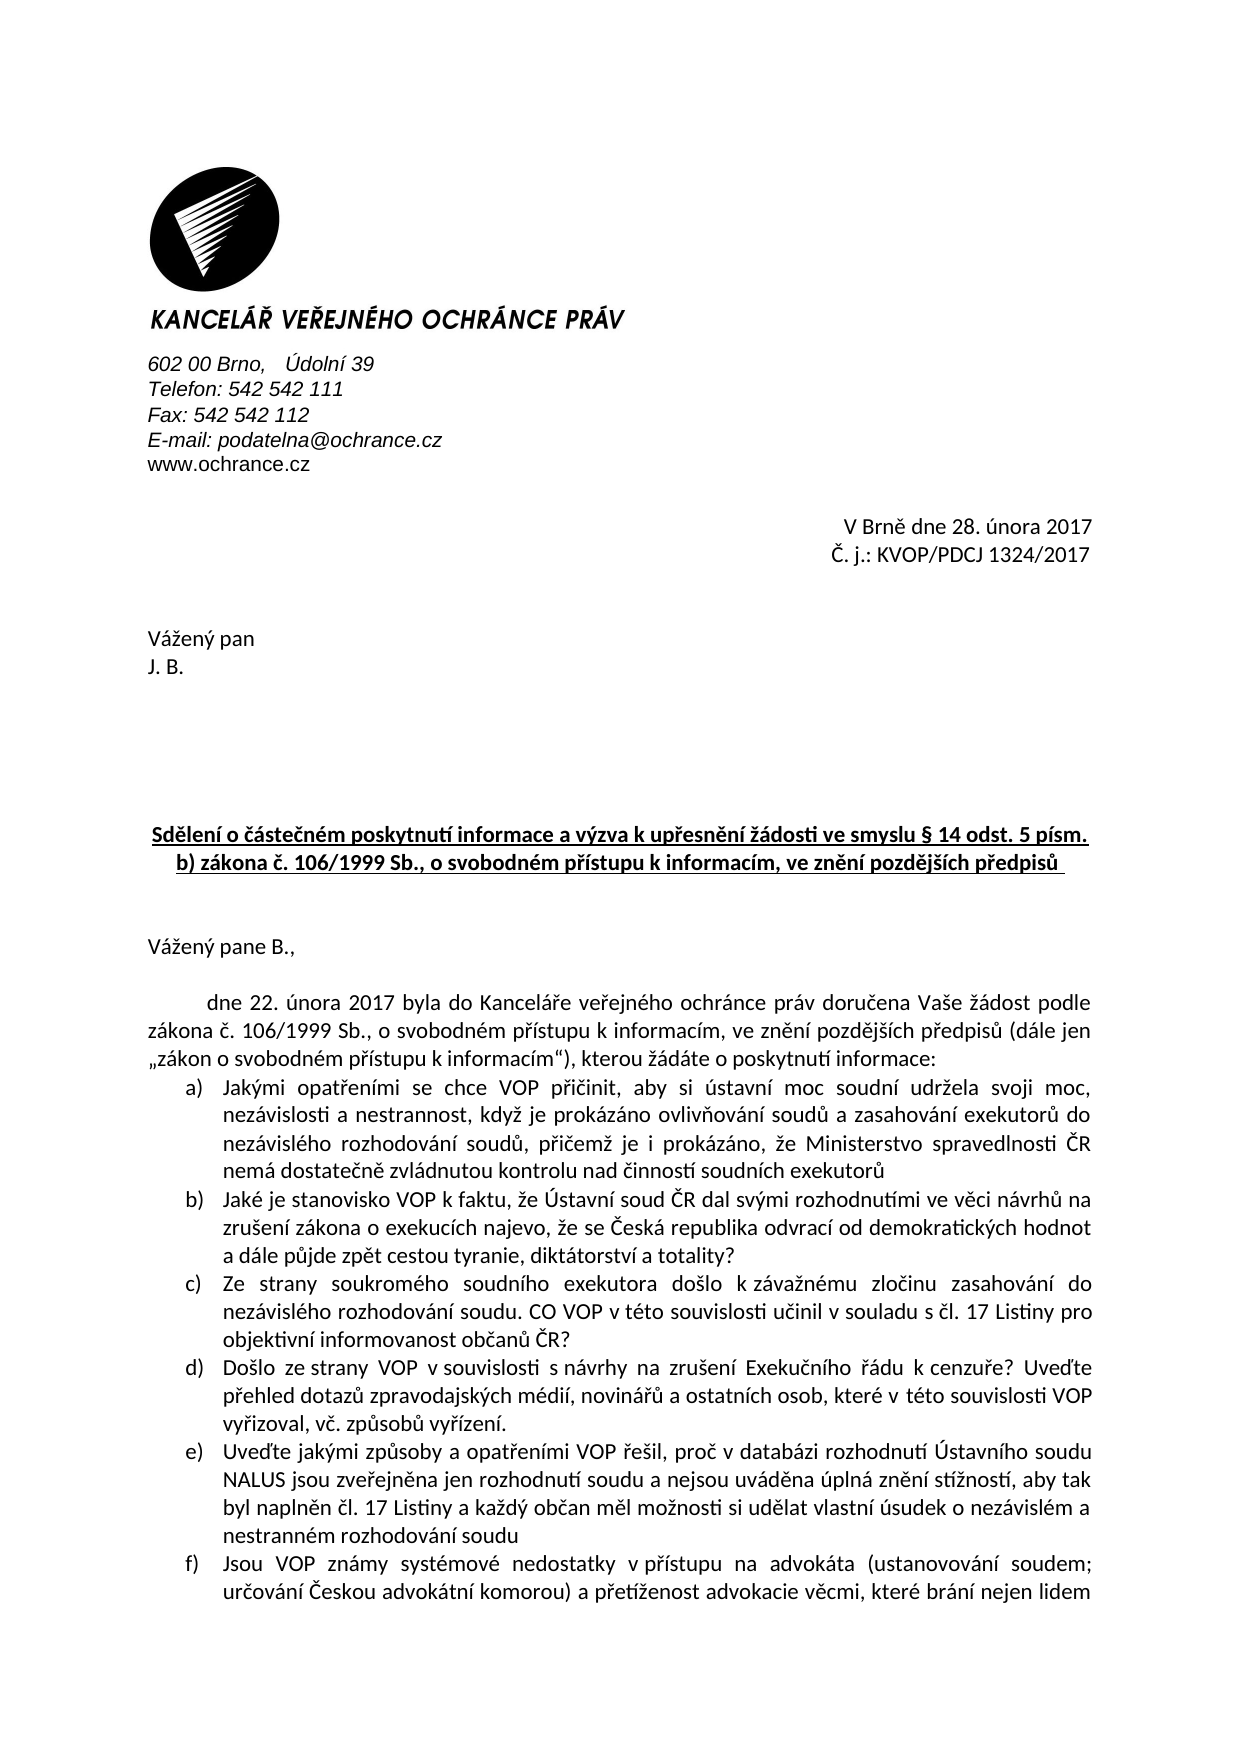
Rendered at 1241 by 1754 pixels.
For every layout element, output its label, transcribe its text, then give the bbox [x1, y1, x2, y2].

text J. B. [148, 652, 1093, 680]
subtitle V Brně dne 28. února 2017 [148, 511, 1093, 540]
text dne 22. února 2017 byla do Kanceláře veřejného ochránce práv doručena Vaše žádost podle zákona č. 106/1999 Sb., o svobodném přístupu k informacím, ve znění pozdějších předpisů (dále jen „zákon o svobodném přístupu k informacím“), kterou žádáte o poskytnutí informace: [148, 988, 1093, 1073]
text Vážený pan [148, 624, 1093, 652]
list Uveďte jakými způsoby a opatřeními VOP řešil, proč v databázi rozhodnutí Ústavního soudu NALUS jsou zveřejněna jen rozhodnutí soudu a nejsou uváděna úplná znění stížností, aby tak byl naplněn čl. 17 Listiny a každý občan měl možnosti si udělat vlastní úsudek o nezávislém a nestranném rozhodování soudu [185, 1437, 1093, 1549]
list Došlo ze strany VOP v souvislosti s návrhy na zrušení Exekučního řádu k cenzuře? Uveďte přehled dotazů zpravodajských médií, novinářů a ostatních osob, které v této souvislosti VOP vyřizoval, vč. způsobů vyřízení. [185, 1353, 1093, 1437]
list Jakými opatřeními se chce VOP přičinit, aby si ústavní moc soudní udržela svoji moc, nezávislosti a nestrannost, když je prokázáno ovlivňování soudů a zasahování exekutorů do nezávislého rozhodování soudů, přičemž je i prokázáno, že Ministerstvo spravedlnosti ČR nemá dostatečně zvládnutou kontrolu nad činností soudních exekutorů [185, 1073, 1093, 1185]
text Vážený pane B., [148, 932, 1093, 961]
text Sdělení o částečném poskytnutí informace a výzva k upřesnění žádosti ve smyslu § 14 odst. 5 písm. b) zákona č. 106/1999 Sb., o svobodném přístupu k informacím, ve znění pozdějších předpisů [148, 820, 1093, 876]
list Ze strany soukromého soudního exekutora došlo k závažnému zločinu zasahování do nezávislého rozhodování soudu. CO VOP v této souvislosti učinil v souladu s čl. 17 Listiny pro objektivní informovanost občanů ČR? [185, 1269, 1093, 1353]
list Jaké je stanovisko VOP k faktu, že Ústavní soud ČR dal svými rozhodnutími ve věci návrhů na zrušení zákona o exekucích najevo, že se Česká republika odvrací od demokratických hodnot a dále půjde zpět cestou tyranie, diktátorství a totality? [185, 1185, 1093, 1269]
text Č. j.: KVOP/PDCJ 1324/2017 [146, 540, 1093, 568]
list Jsou VOP známy systémové nedostatky v přístupu na advokáta (ustanovování soudem; určování Českou advokátní komorou) a přetíženost advokacie věcmi, které brání nejen lidem [185, 1549, 1093, 1605]
